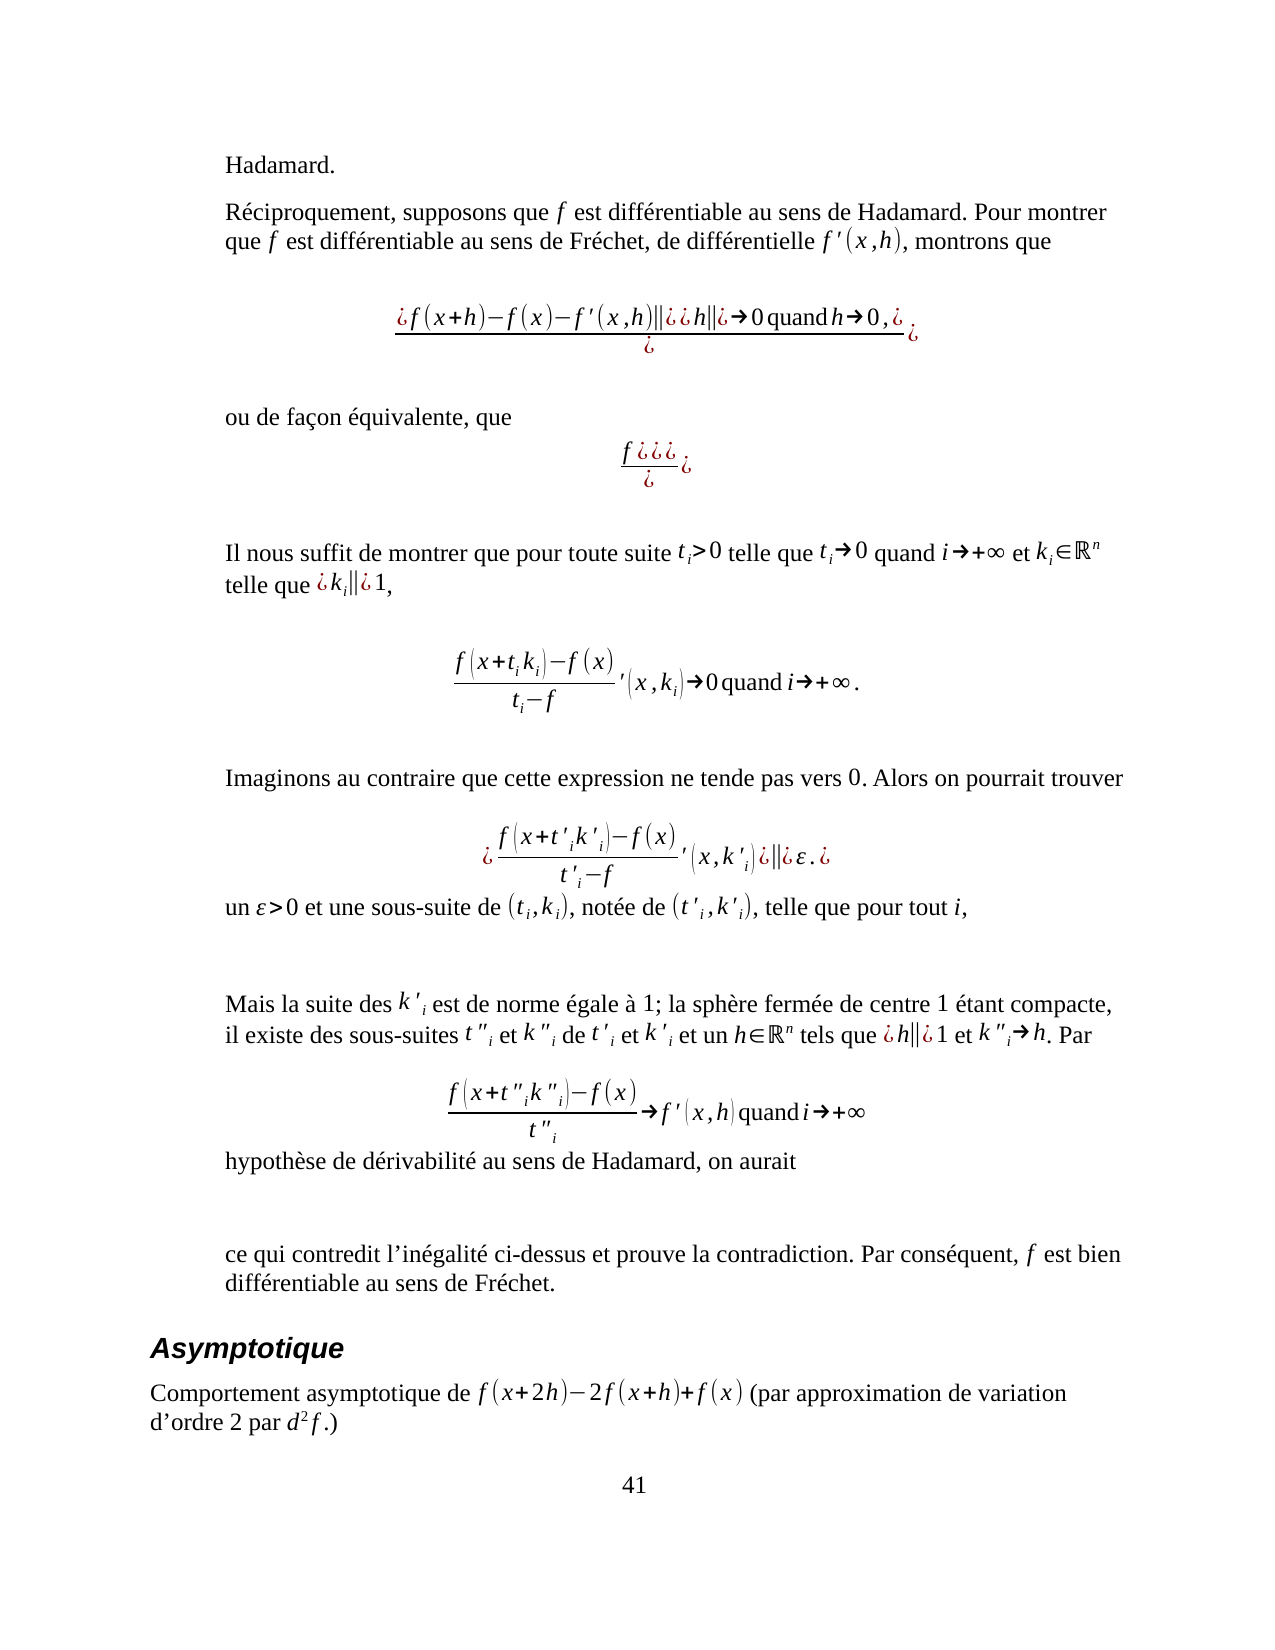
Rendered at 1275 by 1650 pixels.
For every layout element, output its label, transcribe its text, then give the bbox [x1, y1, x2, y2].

list Il nous suffit de montrer que pour toute suite telle que quand et telle que , [187, 536, 1125, 600]
list Réciproquement, supposons que est différentiable au sens de Hadamard. Pour montrer que est différentiable au sens de Fréchet, de différentielle , montrons que [187, 197, 1125, 255]
list ce qui contredit l’inégalité ci-dessus et prouve la contradiction. Par conséquent, est bien différentiable au sens de Fréchet. [187, 1239, 1125, 1297]
list Mais la suite des est de norme égale à ; la sphère fermée de centre étant compacte, il existe des sous-suites et de et et un tels que et . Par hypothèse de dérivabilité au sens de Hadamard, on aurait [187, 987, 1125, 1175]
list Imaginons au contraire que cette expression ne tende pas vers . Alors on pourrait trouver un et une sous-suite de , notée de , telle que pour tout , [187, 763, 1125, 923]
text Comportement asymptotique de (par approximation de variation d’ordre 2 par .) [150, 1377, 1125, 1436]
list Hadamard. [187, 150, 1125, 179]
subtitle Asymptotique [150, 1331, 1125, 1364]
list ou de façon équivalente, que [187, 402, 1125, 431]
